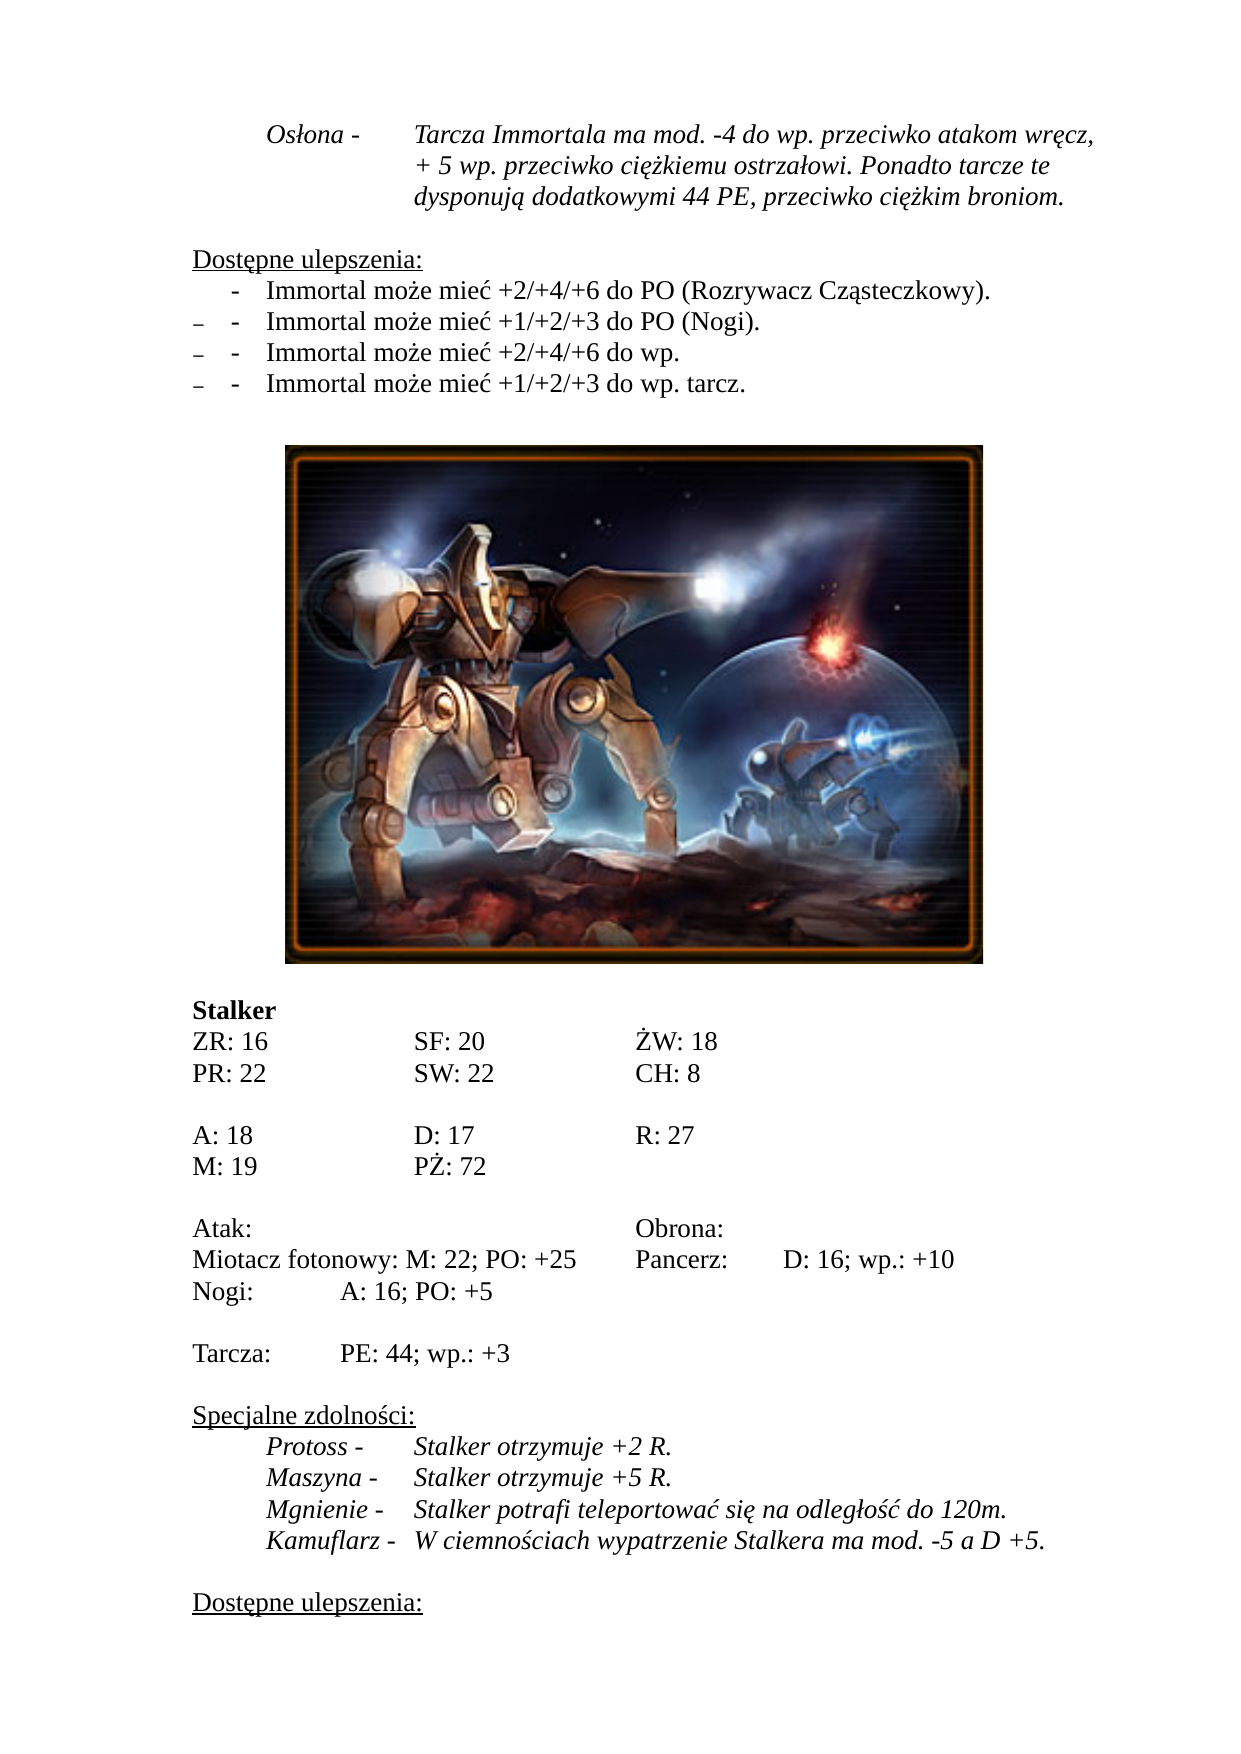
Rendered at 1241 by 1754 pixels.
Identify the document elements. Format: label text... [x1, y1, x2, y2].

text Osłona - Tarcza Immortala ma mod. -4 do wp. przeciwko atakom wręcz, + 5 wp. przeciwko ciężkiemu ostrzałowi. Ponadto tarcze te dysponują dodatkowymi 44 PE, przeciwko ciężkim broniom. [118, 118, 1122, 212]
picture [285, 445, 984, 964]
text A: 18 D: 17 R: 27 [118, 1119, 1122, 1150]
text Dostępne ulepszenia: [118, 1586, 1122, 1617]
text Nogi: A: 16; PO: +5 [118, 1275, 1122, 1306]
text Mgnienie - Stalker potrafi teleportować się na odległość do 120m. [118, 1493, 1122, 1524]
text Tarcza: PE: 44; wp.: +3 [118, 1337, 1122, 1368]
text Stalker [118, 994, 1122, 1026]
list - Immortal może mieć +1/+2/+3 do wp. tarcz. [193, 367, 1122, 398]
list - Immortal może mieć +2/+4/+6 do PO (Rozrywacz Cząsteczkowy). [193, 274, 1122, 305]
text Dostępne ulepszenia: [118, 243, 1122, 274]
text Specjalne zdolności: [118, 1399, 1122, 1430]
text ZR: 16 SF: 20 ŻW: 18 [118, 1026, 1122, 1057]
text Miotacz fotonowy: M: 22; PO: +25 Pancerz: D: 16; wp.: +10 [118, 1243, 1122, 1275]
text Maszyna - Stalker otrzymuje +5 R. [118, 1462, 1122, 1493]
text PR: 22 SW: 22 CH: 8 [118, 1057, 1122, 1088]
list - Immortal może mieć +1/+2/+3 do PO (Nogi). [193, 305, 1122, 336]
text Atak: Obrona: [118, 1212, 1122, 1243]
list - Immortal może mieć +2/+4/+6 do wp. [193, 336, 1122, 367]
text Kamuflarz - W ciemnościach wypatrzenie Stalkera ma mod. -5 a D +5. [118, 1524, 1122, 1555]
text M: 19 PŻ: 72 [118, 1150, 1122, 1181]
text Protoss - Stalker otrzymuje +2 R. [118, 1430, 1122, 1462]
